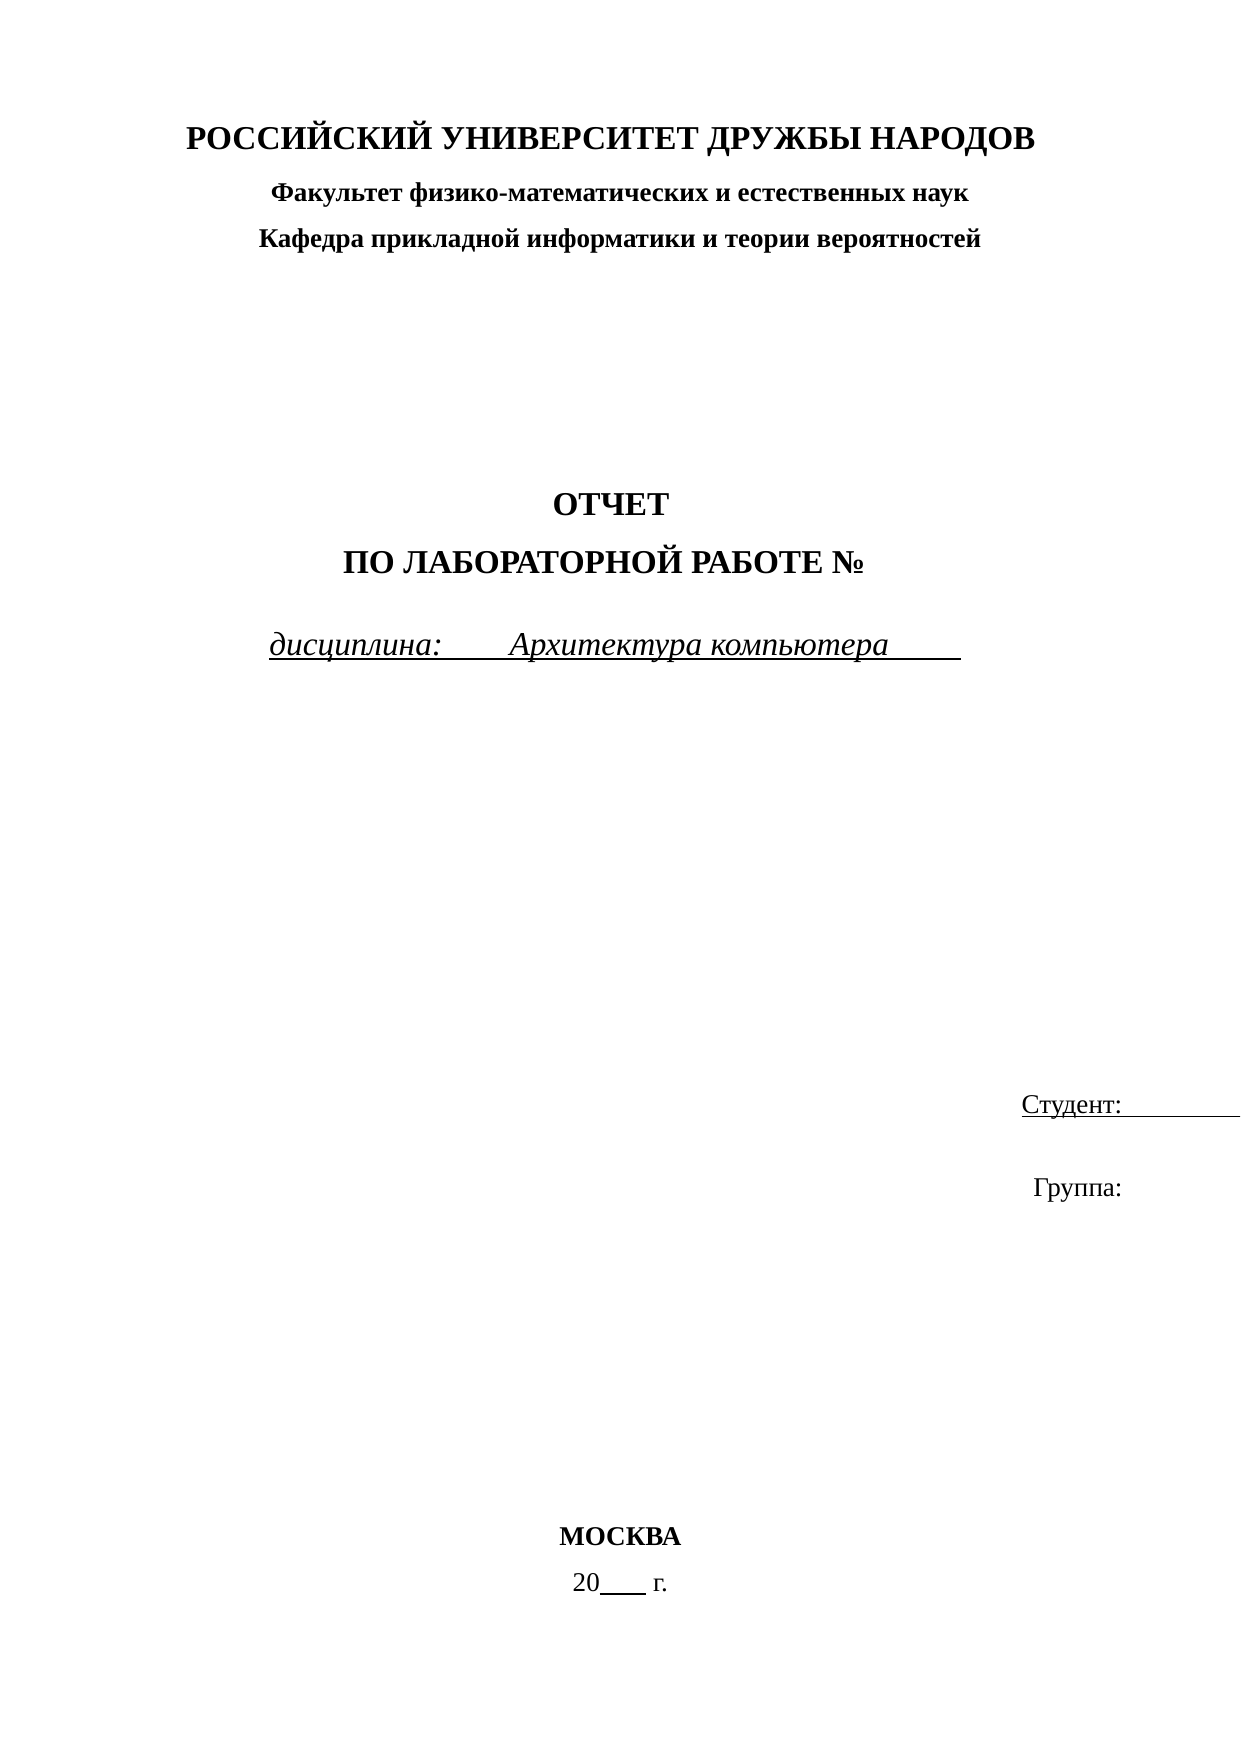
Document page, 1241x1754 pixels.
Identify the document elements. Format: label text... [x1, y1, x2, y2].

text РОССИЙСКИЙ УНИВЕРСИТЕТ ДРУЖБЫ НАРОДОВ [99, 118, 1122, 156]
text Студент: [118, 1088, 1122, 1119]
text по лабораторной работе № [99, 542, 1122, 580]
text дисциплина: Архитектура компьютера [99, 624, 1122, 663]
text 20 г. [118, 1566, 1122, 1597]
text ОТЧЕТ [99, 484, 1122, 523]
text МОСКВА [118, 1519, 1122, 1551]
text Факультет физико-математических и естественных наук [118, 176, 1122, 207]
text Кафедра прикладной информатики и теории вероятностей [118, 222, 1122, 253]
text Группа: [118, 1171, 1122, 1202]
